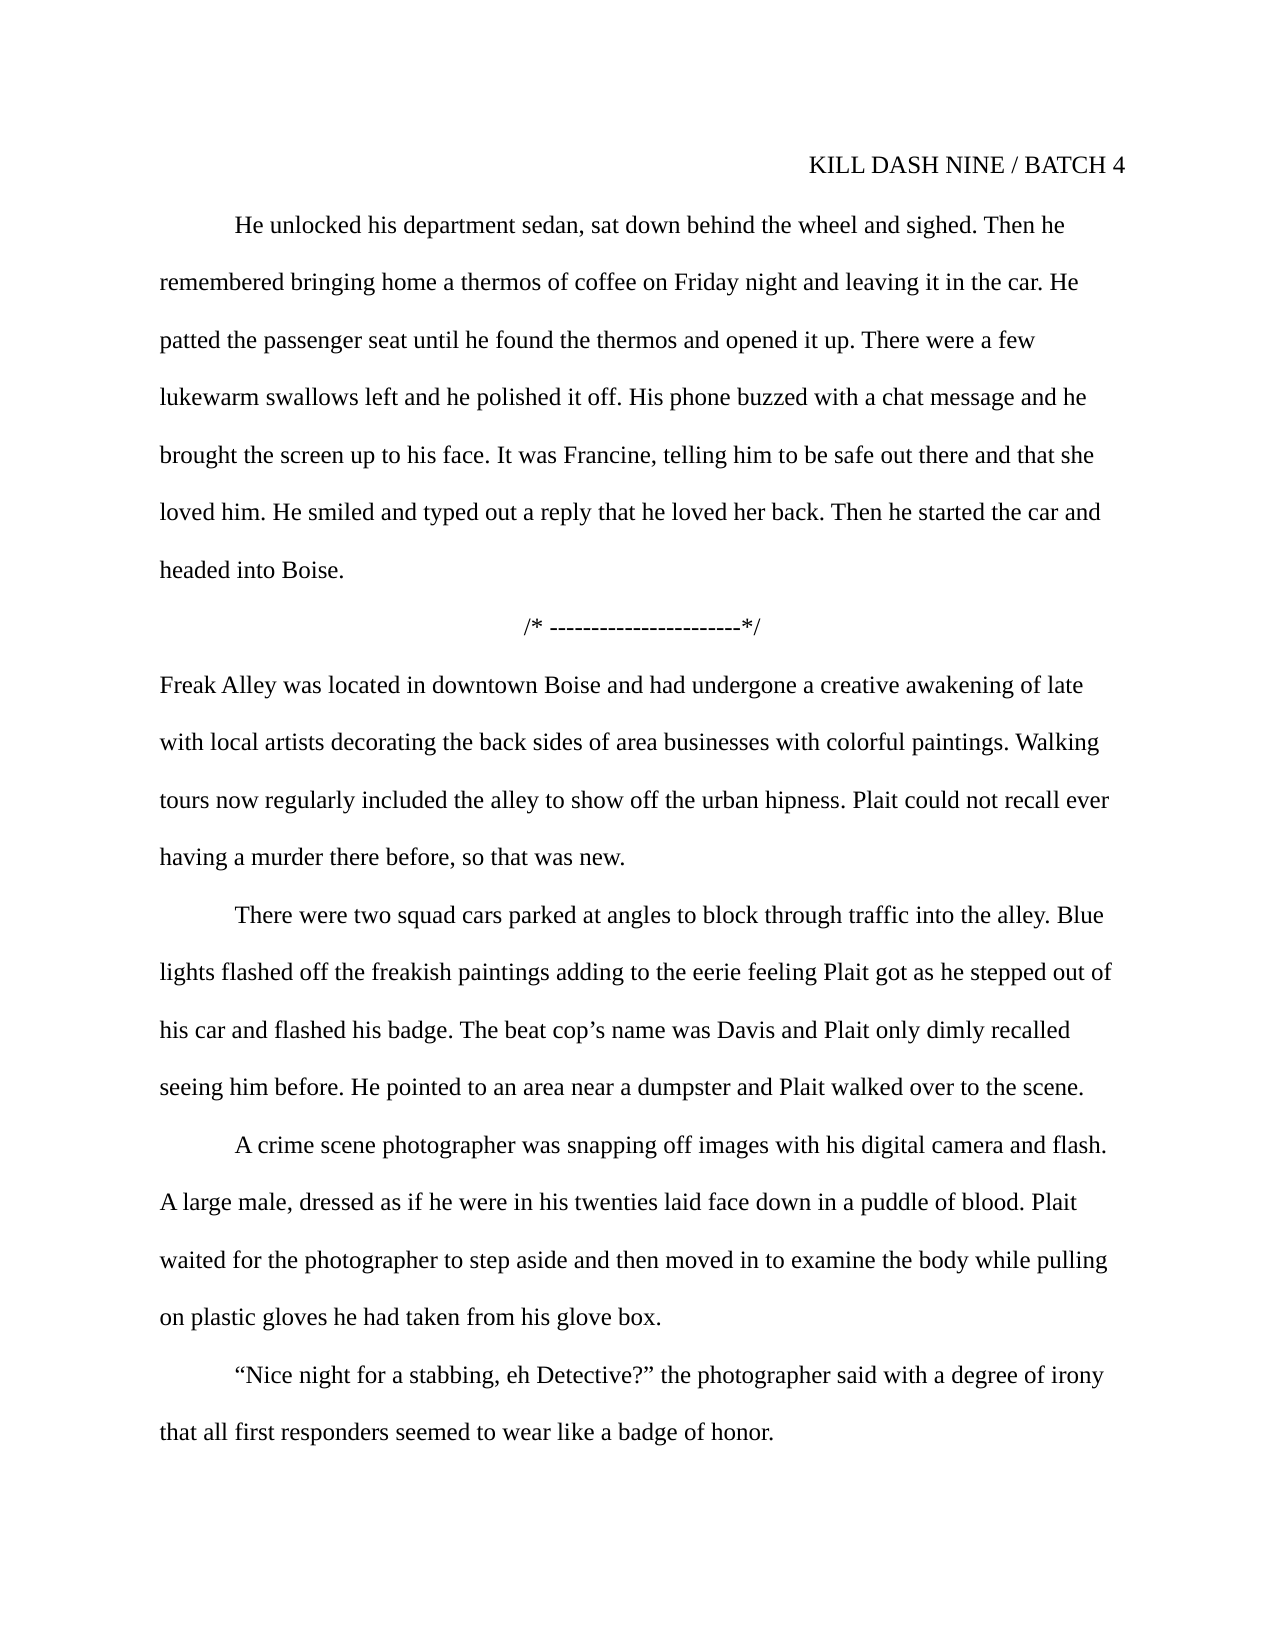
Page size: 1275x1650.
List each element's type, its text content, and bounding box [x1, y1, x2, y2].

text A crime scene photographer was snapping off images with his digital camera and flash. A large male, dressed as if he were in his twenties laid face down in a puddle of blood. Plait waited for the photographer to step aside and then moved in to examine the body while pulling on plastic gloves he had taken from his glove box. [159, 1130, 1125, 1331]
text There were two squad cars parked at angles to block through traffic into the alley. Blue lights flashed off the freakish paintings adding to the eerie feeling Plait got as he stepped out of his car and flashed his badge. The beat cop’s name was Davis and Plait only dimly recalled seeing him before. He pointed to an area near a dumpster and Plait walked over to the scene. [159, 900, 1125, 1101]
text Freak Alley was located in downtown Boise and had undergone a creative awakening of late with local artists decorating the back sides of area businesses with colorful paintings. Walking tours now regularly included the alley to show off the urban hipness. Plait could not recall ever having a murder there before, so that was new. [159, 670, 1125, 871]
text /* -----------------------*/ [159, 612, 1125, 641]
text “Nice night for a stabbing, eh Detective?” the photographer said with a degree of irony that all first responders seemed to wear like a badge of honor. [159, 1360, 1125, 1446]
text He unlocked his department sedan, sat down behind the wheel and sighed. Then he remembered bringing home a thermos of coffee on Friday night and leaving it in the car. He patted the passenger seat until he found the thermos and opened it up. There were a few lukewarm swallows left and he polished it off. His phone buzzed with a chat message and he brought the screen up to his face. It was Francine, telling him to be safe out there and that she loved him. He smiled and typed out a reply that he loved her back. Then he started the car and headed into Boise. [159, 210, 1125, 584]
